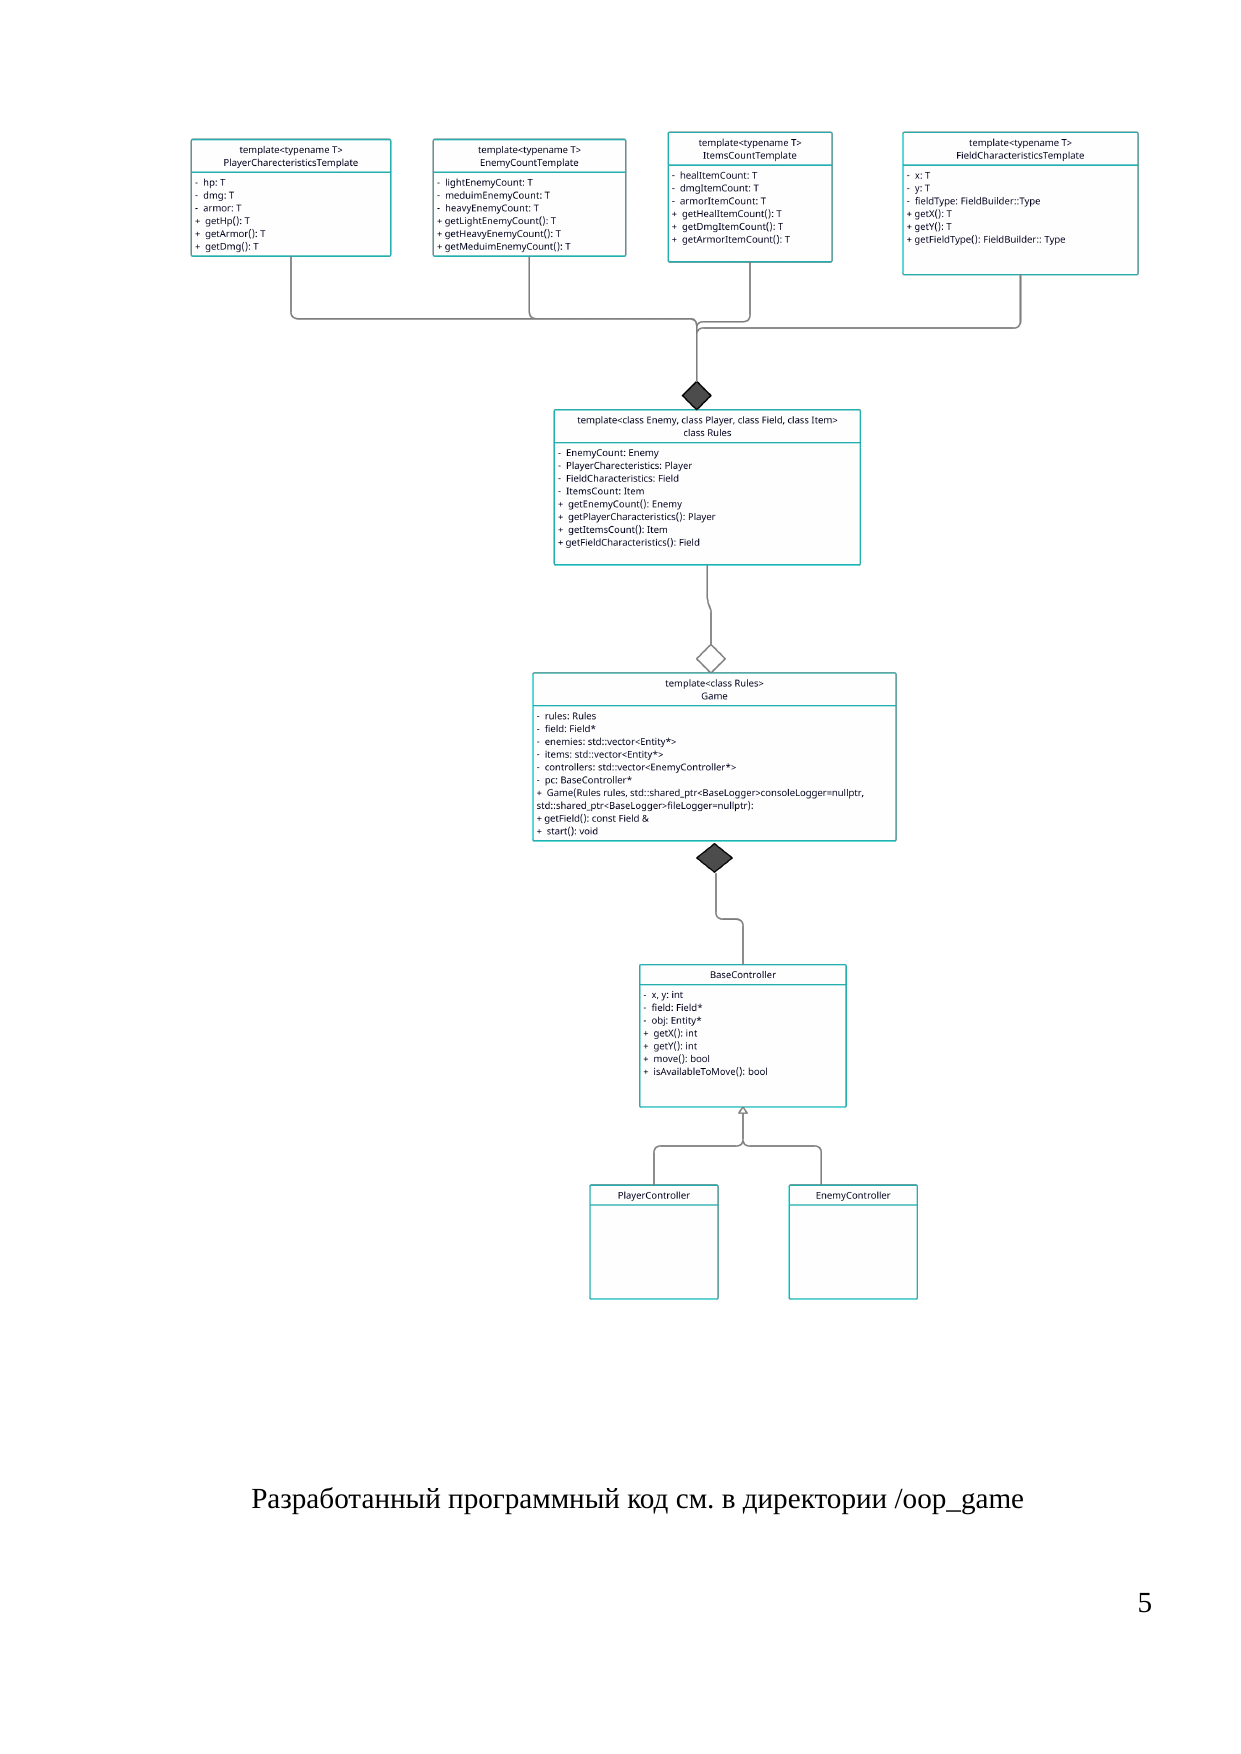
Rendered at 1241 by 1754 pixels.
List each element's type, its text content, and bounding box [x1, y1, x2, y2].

picture [177, 118, 1152, 1313]
text Разработанный программный код см. в директории /oop_game [177, 1481, 1152, 1514]
